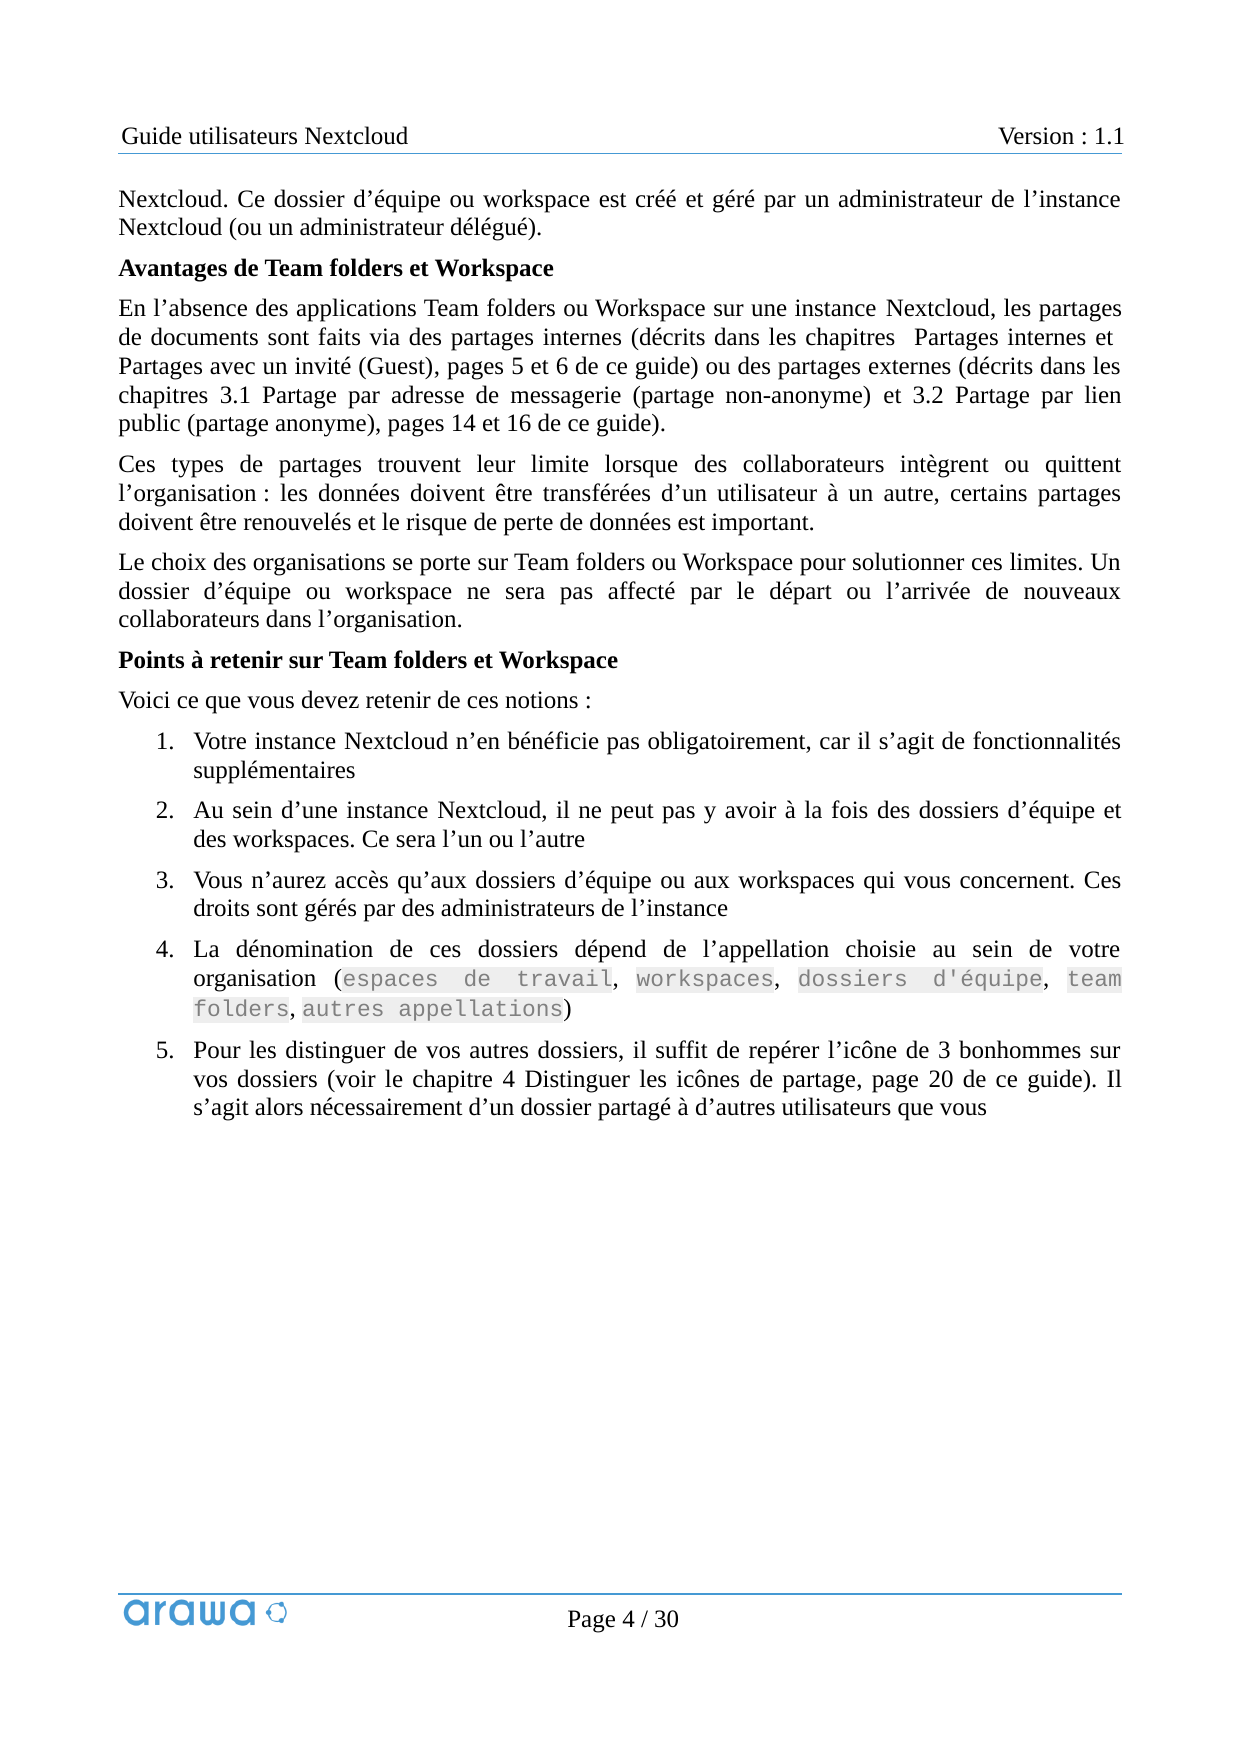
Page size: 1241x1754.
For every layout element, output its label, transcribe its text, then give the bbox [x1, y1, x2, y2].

text Voici ce que vous devez retenir de ces notions : [118, 686, 1122, 714]
list Pour les distinguer de vos autres dossiers, il suffit de repérer l’icône de 3 bonhommes sur vos dossiers (voir le chapitre 4 Distinguer les icônes de partage, page 20 de ce guide). Il s’agit alors nécessairement d’un dossier partagé à d’autres utilisateurs que vous [156, 1035, 1122, 1121]
text Avantages de Team folders et Workspace [118, 253, 1122, 282]
list Votre instance Nextcloud n’en bénéficie pas obligatoirement, car il s’agit de fonctionnalités supplémentaires [156, 726, 1122, 784]
text Points à retenir sur Team folders et Workspace [118, 645, 1122, 674]
picture [121, 1597, 290, 1628]
text Le choix des organisations se porte sur Team folders ou Workspace pour solutionner ces limites. Un dossier d’équipe ou workspace ne sera pas affecté par le départ ou l’arrivée de nouveaux collaborateurs dans l’organisation. [118, 547, 1122, 633]
list La dénomination de ces dossiers dépend de l’appellation choisie au sein de votre organisation (espaces de travail, workspaces, dossiers d'équipe, team folders, autres appellations) [156, 934, 1122, 1023]
list Vous n’aurez accès qu’aux dossiers d’équipe ou aux workspaces qui vous concernent. Ces droits sont gérés par des administrateurs de l’instance [156, 865, 1122, 922]
list Au sein d’une instance Nextcloud, il ne peut pas y avoir à la fois des dossiers d’équipe et des workspaces. Ce sera l’un ou l’autre [156, 795, 1122, 853]
text Ces types de partages trouvent leur limite lorsque des collaborateurs intègrent ou quittent l’organisation : les données doivent être transférées d’un utilisateur à un autre, certains partages doivent être renouvelés et le risque de perte de données est important. [118, 449, 1122, 535]
text Les dossiers d’équipe et workspaces ne sont pas des partages tels que décrits dans les notions de base de ce guide (chapitre Erreur : source de la référence non trouvée Erreur : source de la référence non trouvée, page Erreur : source de la référence non trouvée). Il s’agit pas d’un dossier personnel (voir la définition des propriétaires de dossiers, chapitre Erreur : source de la référence non trouvée Erreur : source de la référence non trouvée, page Erreur : source de la référence non trouvée de ce guide), mais d’un dossier spécial, rendu accessible à plusieurs utilisateurs en fonction de leur appartenance à des groupes d’utilisateurs Nextcloud. Ce dossier d’équipe ou workspace est créé et géré par un administrateur de l’instance Nextcloud (ou un administrateur délégué). [118, 184, 1122, 241]
text En l’absence des applications Team folders ou Workspace sur une instance Nextcloud, les partages de documents sont faits via des partages internes (décrits dans les chapitres Partages internes et Partages avec un invité (Guest), pages 5 et 6 de ce guide) ou des partages externes (décrits dans les chapitres 3.1 Partage par adresse de messagerie (partage non-anonyme) et 3.2 Partage par lien public (partage anonyme), pages 14 et 16 de ce guide). [118, 293, 1122, 437]
